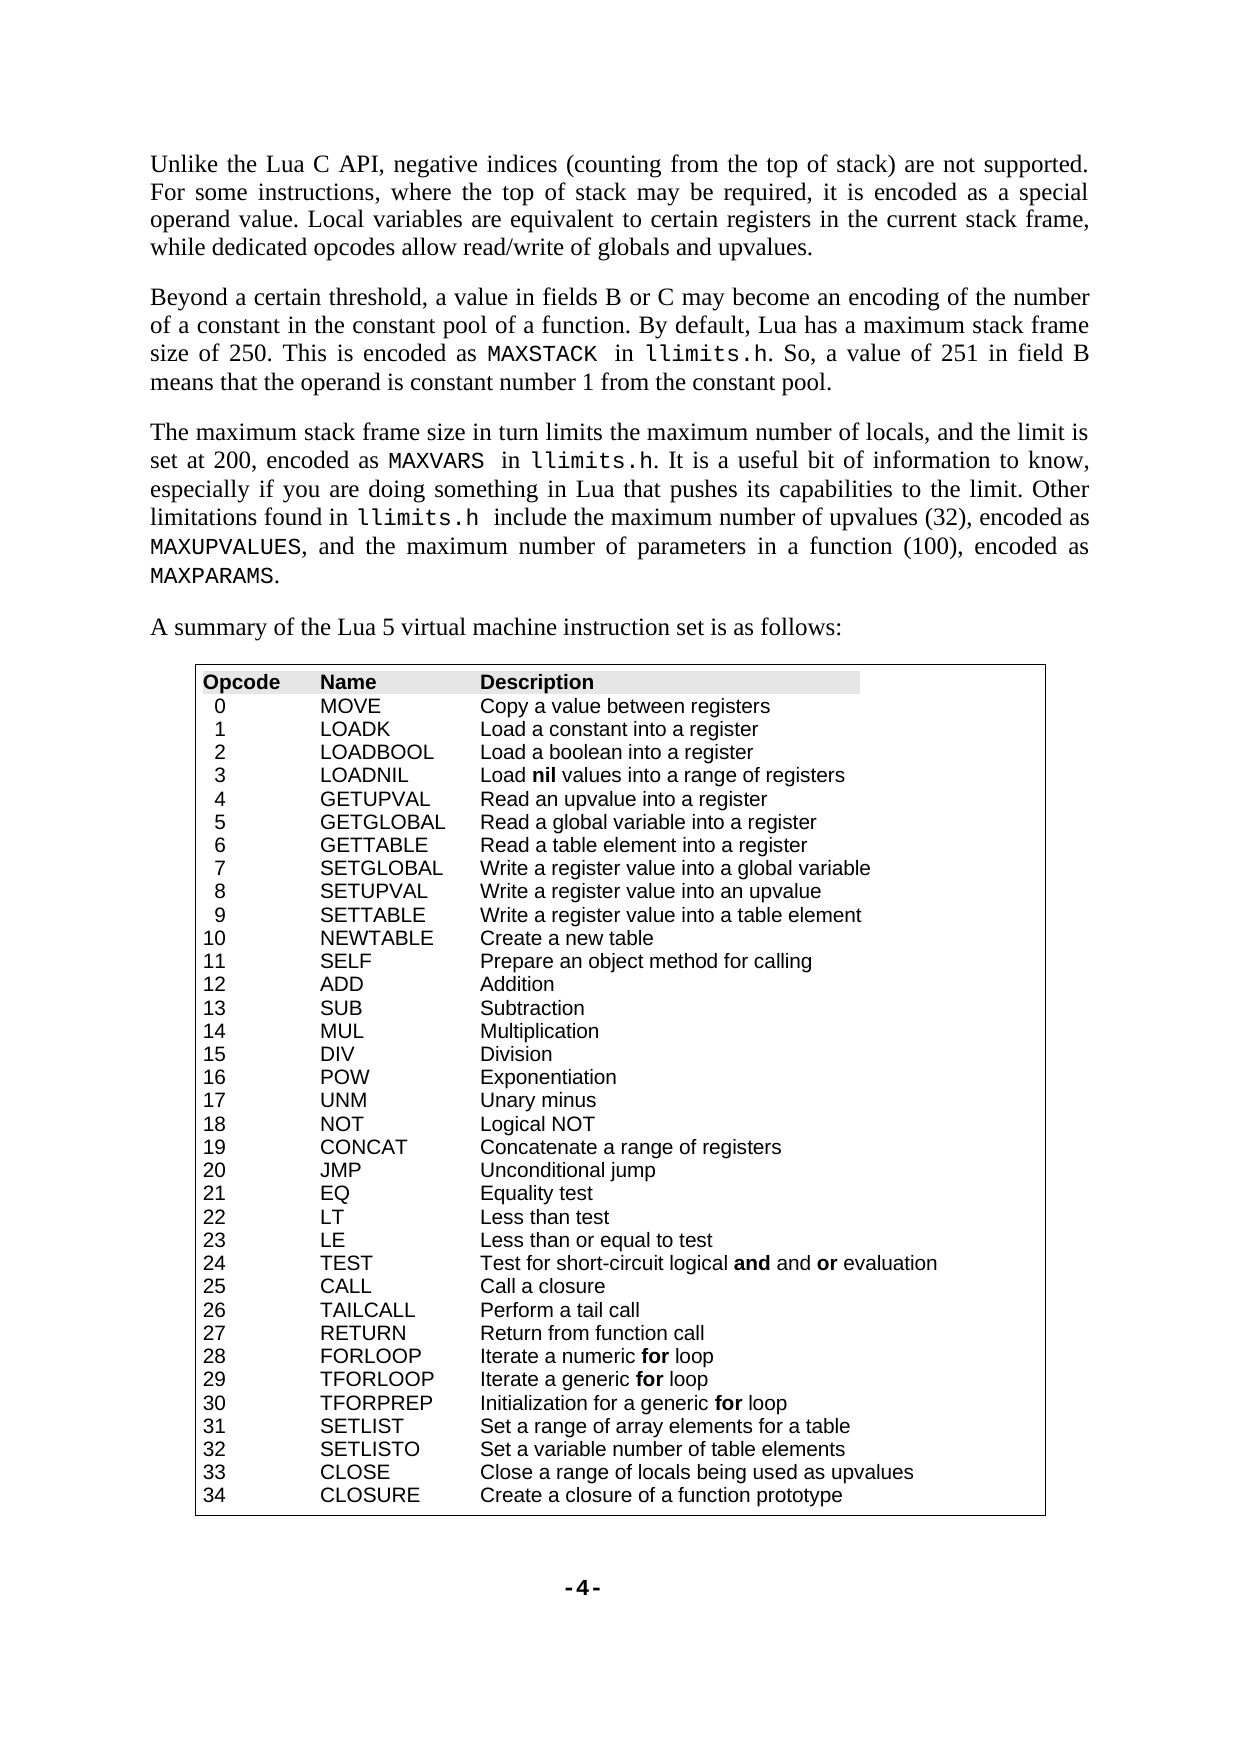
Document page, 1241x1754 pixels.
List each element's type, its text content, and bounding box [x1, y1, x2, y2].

text 2 LOADBOOL Load a boolean into a register [196, 733, 1045, 756]
text 26 TAILCALL Perform a tail call [196, 1291, 1045, 1314]
text 30 TFORPREP Initialization for a generic for loop [196, 1383, 1045, 1407]
text 13 SUB Subtraction [196, 989, 1045, 1012]
text 11 SELF Prepare an object method for calling [196, 942, 1045, 965]
text 28 FORLOOP Iterate a numeric for loop [196, 1337, 1045, 1360]
text 29 TFORLOOP Iterate a generic for loop [196, 1360, 1045, 1383]
text 32 SETLISTO Set a variable number of table elements [196, 1430, 1045, 1453]
text Unlike the Lua C API, negative indices (counting from the top of stack) are not supported. For some instructions, where the top of stack may be required, it is encoded as a special operand value. Local variables are equivalent to certain registers in the current stack frame, while dedicated opcodes allow read/write of globals and upvalues. [150, 150, 1091, 261]
text 33 CLOSE Close a range of locals being used as upvalues [196, 1453, 1045, 1476]
text 18 NOT Logical NOT [196, 1105, 1045, 1128]
text 20 JMP Unconditional jump [196, 1151, 1045, 1174]
text Opcode Name Description [196, 665, 1045, 687]
text 16 POW Exponentiation [196, 1058, 1045, 1082]
text 14 MUL Multiplication [196, 1012, 1045, 1035]
text 6 GETTABLE Read a table element into a register [196, 826, 1045, 849]
text 8 SETUPVAL Write a register value into an upvalue [196, 872, 1045, 896]
text Beyond a certain threshold, a value in fields B or C may become an encoding of the number of a constant in the constant pool of a function. By default, Lua has a maximum stack frame size of 250. This is encoded as MAXSTACK in llimits.h. So, a value of 251 in field B means that the operand is constant number 1 from the constant pool. [150, 283, 1091, 396]
text 25 CALL Call a closure [196, 1267, 1045, 1291]
text 1 LOADK Load a constant into a register [196, 710, 1045, 733]
text A summary of the Lua 5 virtual machine instruction set is as follows: [150, 613, 1091, 641]
text 23 LE Less than or equal to test [196, 1221, 1045, 1244]
text 34 CLOSURE Create a closure of a function prototype [196, 1476, 1045, 1515]
text 22 LT Less than test [196, 1198, 1045, 1221]
text The maximum stack frame size in turn limits the maximum number of locals, and the limit is set at 200, encoded as MAXVARS in llimits.h. It is a useful bit of information to know, especially if you are doing something in Lua that pushes its capabilities to the limit. Other limitations found in llimits.h include the maximum number of upvalues (32), encoded as MAXUPVALUES, and the maximum number of parameters in a function (100), encoded as MAXPARAMS. [150, 418, 1091, 591]
text 9 SETTABLE Write a register value into a table element [196, 896, 1045, 919]
text 3 LOADNIL Load nil values into a range of registers [196, 756, 1045, 779]
text 10 NEWTABLE Create a new table [196, 919, 1045, 942]
text 21 EQ Equality test [196, 1174, 1045, 1198]
text 19 CONCAT Concatenate a range of registers [196, 1128, 1045, 1151]
text 27 RETURN Return from function call [196, 1314, 1045, 1337]
text 12 ADD Addition [196, 965, 1045, 989]
text 4 GETUPVAL Read an upvalue into a register [196, 779, 1045, 803]
text 17 UNM Unary minus [196, 1082, 1045, 1105]
text 15 DIV Division [196, 1035, 1045, 1058]
text 31 SETLIST Set a range of array elements for a table [196, 1407, 1045, 1430]
text 7 SETGLOBAL Write a register value into a global variable [196, 849, 1045, 872]
text 24 TEST Test for short-circuit logical and and or evaluation [196, 1244, 1045, 1267]
text 0 MOVE Copy a value between registers [196, 687, 1045, 710]
text 5 GETGLOBAL Read a global variable into a register [196, 803, 1045, 826]
